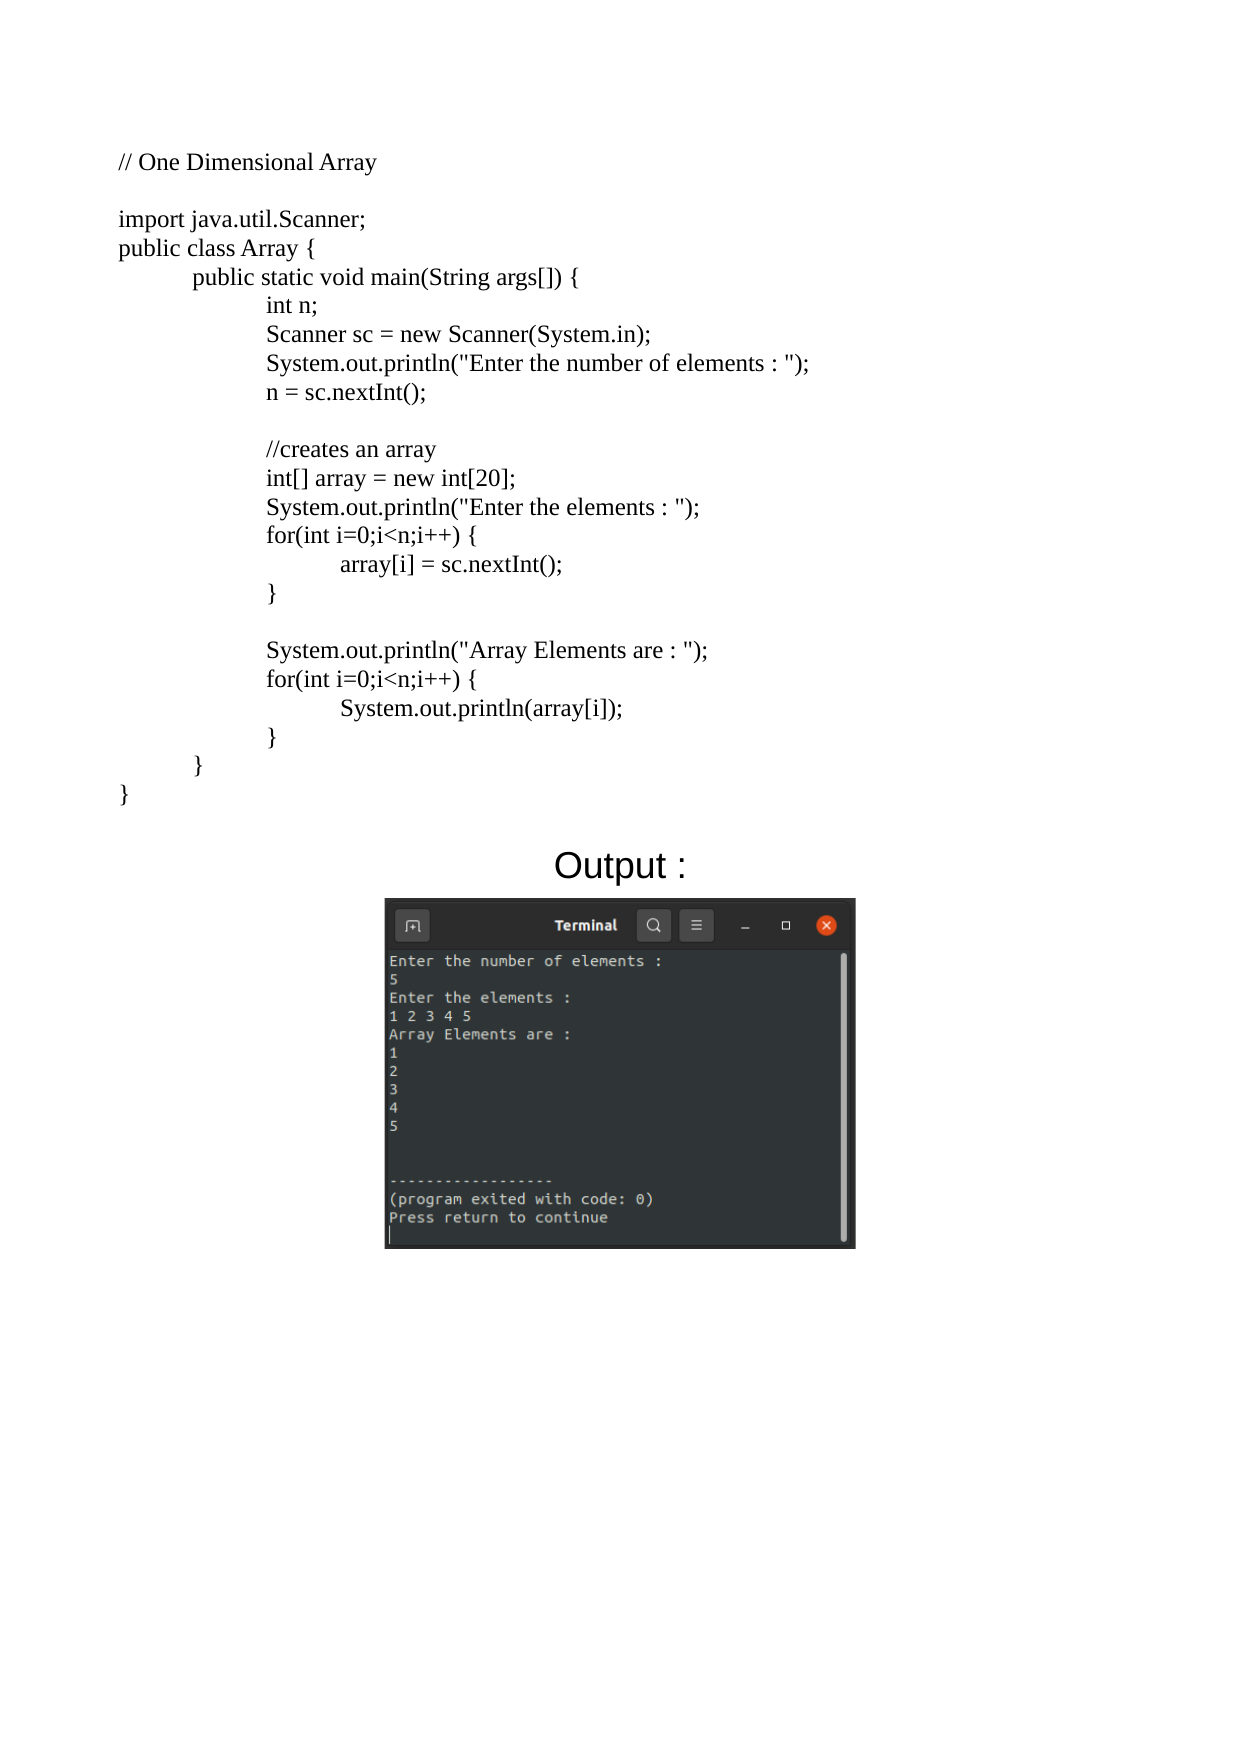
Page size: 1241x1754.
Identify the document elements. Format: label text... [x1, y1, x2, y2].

text System.out.println(array[i]); [118, 693, 1122, 722]
text } [118, 751, 1122, 779]
text for(int i=0;i<n;i++) { [118, 521, 1122, 549]
text Scanner sc = new Scanner(System.in); [118, 319, 1122, 348]
text System.out.println("Enter the elements : "); [118, 492, 1122, 521]
text n = sc.nextInt(); [118, 377, 1122, 406]
text } [118, 578, 1122, 607]
text System.out.println("Array Elements are : "); [118, 636, 1122, 664]
text } [118, 779, 1122, 808]
picture [384, 898, 856, 1249]
text // One Dimensional Array [118, 147, 1122, 176]
subtitle Output : [118, 843, 1122, 886]
text public static void main(String args[]) { [118, 262, 1122, 291]
text public class Array { [118, 233, 1122, 262]
text int[] array = new int[20]; [118, 463, 1122, 492]
text import java.util.Scanner; [118, 204, 1122, 233]
text //creates an array [118, 434, 1122, 463]
text array[i] = sc.nextInt(); [118, 549, 1122, 578]
text } [118, 722, 1122, 751]
text int n; [118, 291, 1122, 319]
text System.out.println("Enter the number of elements : "); [118, 348, 1122, 377]
text for(int i=0;i<n;i++) { [118, 664, 1122, 693]
